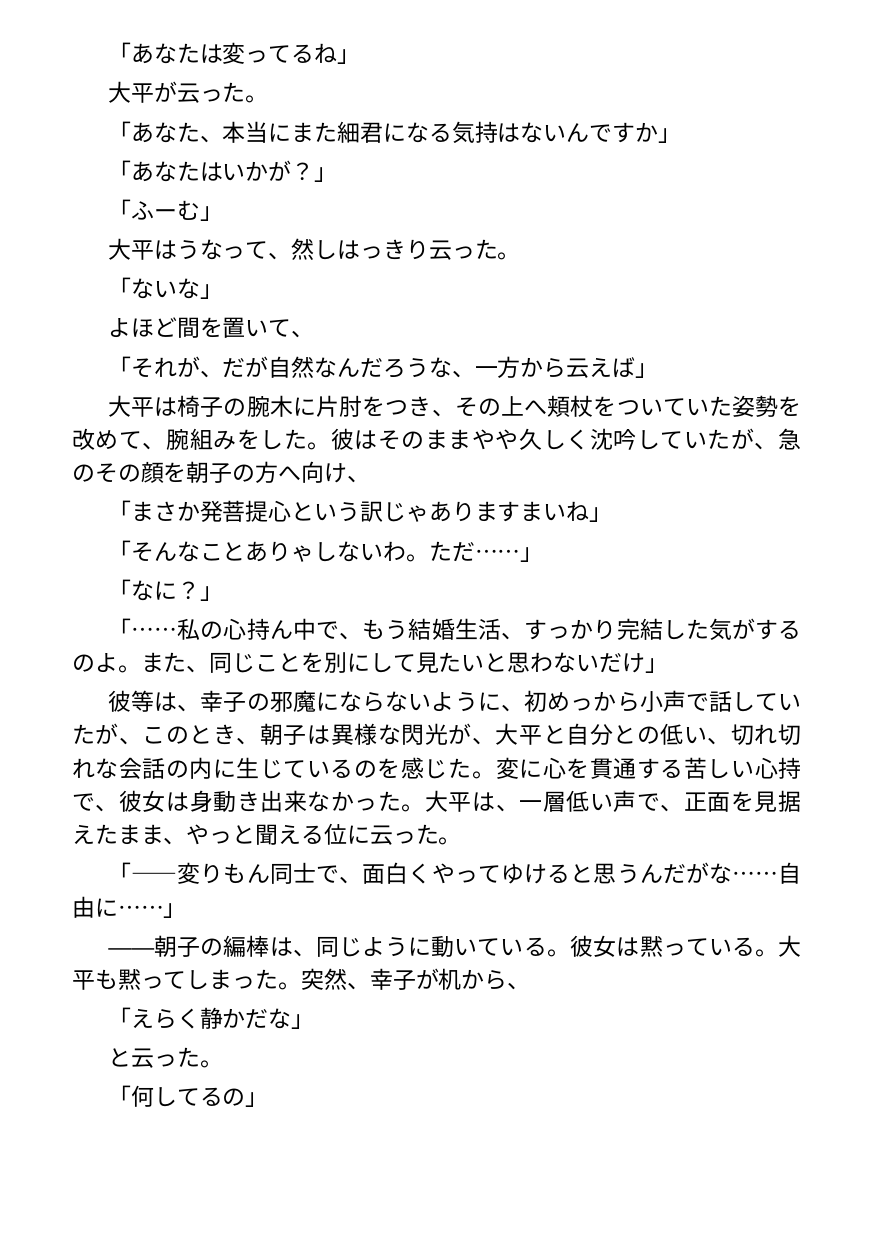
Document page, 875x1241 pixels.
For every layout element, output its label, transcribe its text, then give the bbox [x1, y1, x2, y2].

text 「あなたは変ってるね」 [72, 36, 802, 69]
text 「それが、だが自然なんだろうな、一方から云えば」 [72, 349, 802, 383]
text 「そんなことありゃしないわ。ただ……」 [72, 533, 802, 567]
text 「ふーむ」 [72, 193, 802, 226]
text と云った。 [72, 1040, 802, 1073]
text 「まさか発菩提心という訳じゃありますまいね」 [72, 494, 802, 527]
text 「えらく静かだな」 [72, 1001, 802, 1034]
text ――朝子の編棒は、同じように動いている。彼女は黙っている。大平も黙ってしまった。突然、幸子が机から、 [72, 928, 802, 995]
text 「あなたはいかが？」 [72, 153, 802, 187]
text 大平はうなって、然しはっきり云った。 [72, 232, 802, 265]
text 大平が云った。 [72, 75, 802, 108]
text 「あなた、本当にまた細君になる気持はないんですか」 [72, 114, 802, 148]
text 「――変りもん同士で、面白くやってゆけると思うんだがな……自由に……」 [72, 856, 802, 923]
text 「ないな」 [72, 271, 802, 304]
text 大平は椅子の腕木に片肘をつき、その上へ頬杖をついていた姿勢を改めて、腕組みをした。彼はそのままやや久しく沈吟していたが、急のその顔を朝子の方へ向け、 [72, 388, 802, 488]
text 「……私の心持ん中で、もう結婚生活、すっかり完結した気がするのよ。また、同じことを別にして見たいと思わないだけ」 [72, 612, 802, 678]
text 「何してるの」 [72, 1079, 802, 1112]
text 「なに？」 [72, 572, 802, 606]
text よほど間を置いて、 [72, 310, 802, 343]
text 彼等は、幸子の邪魔にならないように、初めっから小声で話していたが、このとき、朝子は異様な閃光が、大平と自分との低い、切れ切れな会話の内に生じているのを感じた。変に心を貫通する苦しい心持で、彼女は身動き出来なかった。大平は、一層低い声で、正面を見据えたまま、やっと聞える位に云った。 [72, 684, 802, 850]
